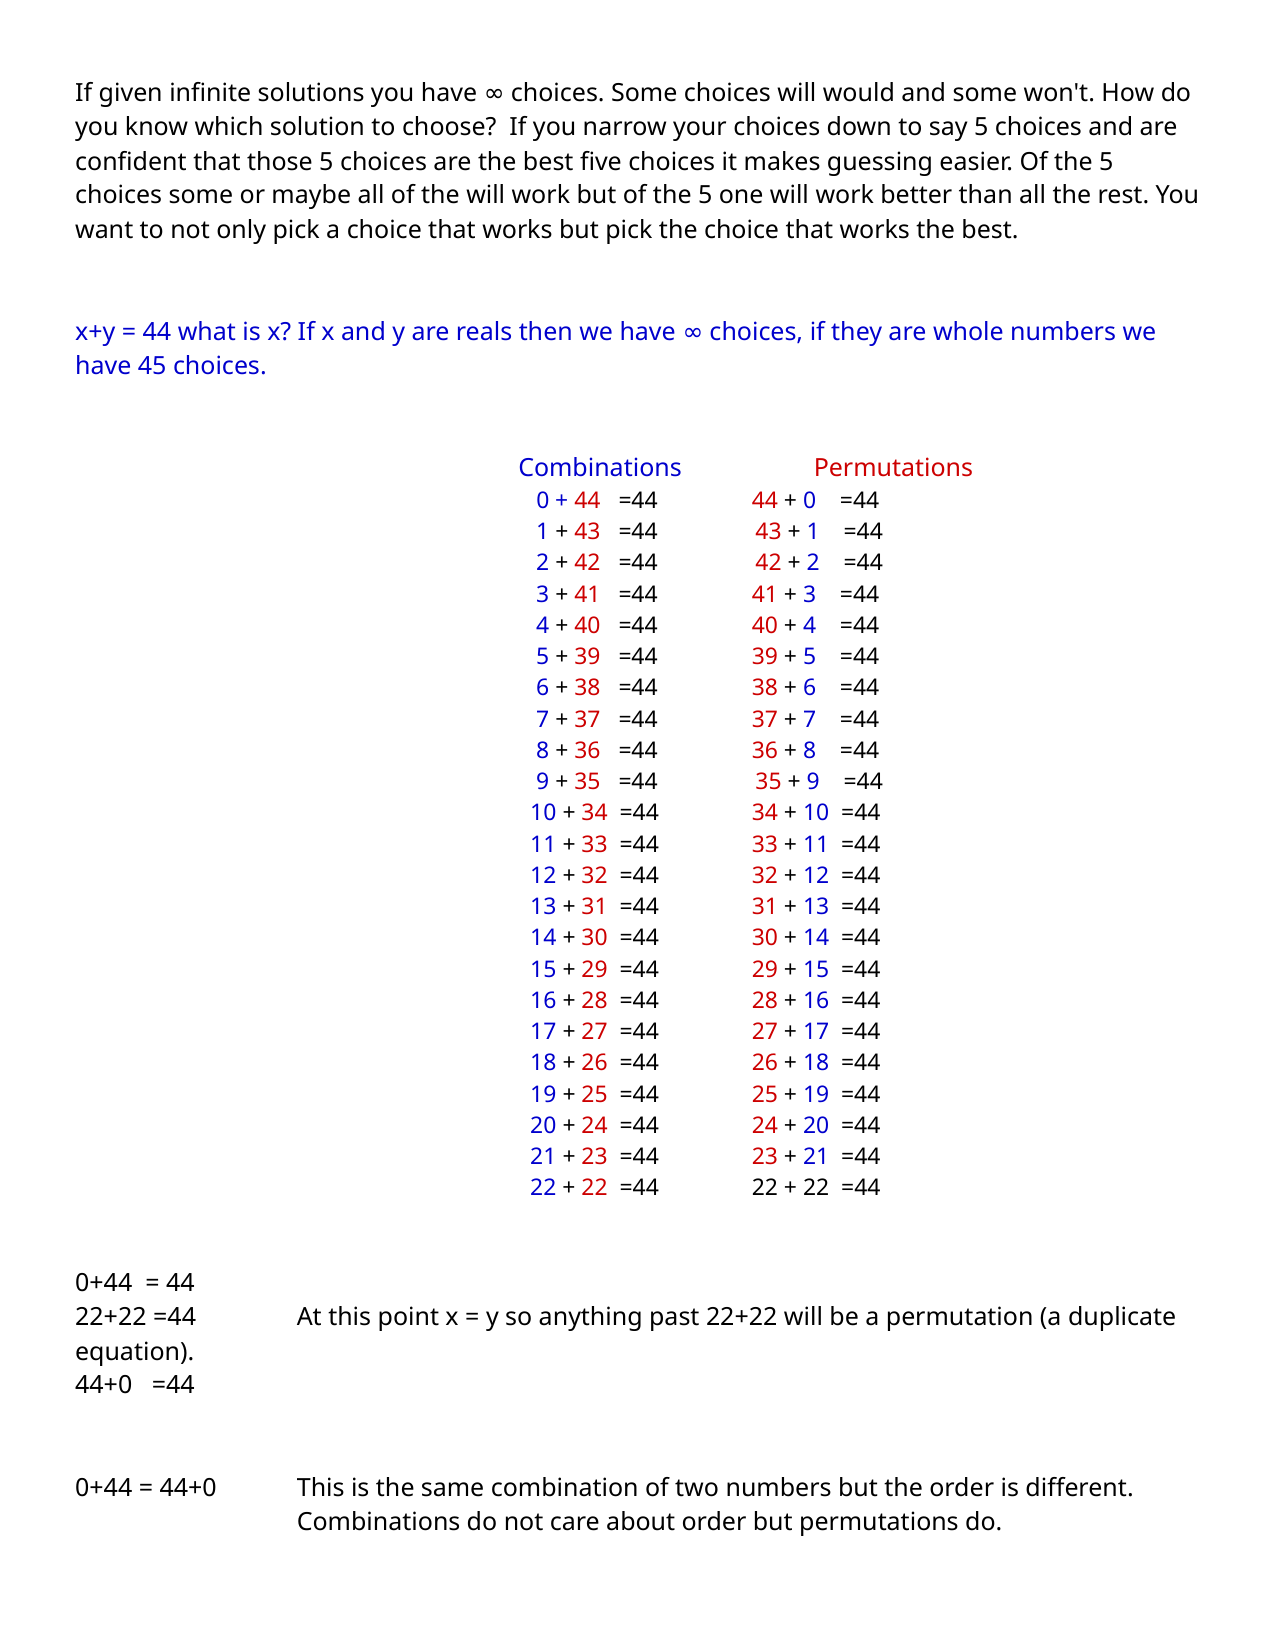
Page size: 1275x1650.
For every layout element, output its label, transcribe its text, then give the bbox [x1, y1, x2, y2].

text 19 + 25 =44 25 + 19 =44 [75, 1077, 1200, 1109]
text 7 + 37 =44 37 + 7 =44 [75, 702, 1200, 734]
text 4 + 40 =44 40 + 4 =44 [75, 609, 1200, 640]
text 22+22 =44 At this point x = y so anything past 22+22 will be a permutation (a duplicate equation). [75, 1299, 1200, 1367]
text 17 + 27 =44 27 + 17 =44 [75, 1015, 1200, 1046]
text 5 + 39 =44 39 + 5 =44 [75, 640, 1200, 671]
text 0 + 44 =44 44 + 0 =44 [75, 484, 1200, 515]
text 11 + 33 =44 33 + 11 =44 [75, 827, 1200, 859]
text 0+44 = 44+0 This is the same combination of two numbers but the order is different. [75, 1469, 1200, 1503]
text 10 + 34 =44 34 + 10 =44 [75, 796, 1200, 827]
text Combinations Permutations [75, 450, 1200, 484]
text 6 + 38 =44 38 + 6 =44 [75, 671, 1200, 702]
text 21 + 23 =44 23 + 21 =44 [75, 1140, 1200, 1171]
text 15 + 29 =44 29 + 15 =44 [75, 952, 1200, 984]
text 22 + 22 =44 22 + 22 =44 [75, 1171, 1200, 1202]
text 13 + 31 =44 31 + 13 =44 [75, 890, 1200, 921]
text 0+44 = 44 [75, 1265, 1200, 1299]
text 44+0 =44 [75, 1367, 1200, 1401]
text x+y = 44 what is x? If x and y are reals then we have ∞ choices, if they are whole numbers we have 45 choices. [75, 313, 1200, 382]
text 18 + 26 =44 26 + 18 =44 [75, 1046, 1200, 1077]
text 3 + 41 =44 41 + 3 =44 [75, 577, 1200, 609]
text 2 + 42 =44 42 + 2 =44 [75, 546, 1200, 577]
text 16 + 28 =44 28 + 16 =44 [75, 984, 1200, 1015]
text 20 + 24 =44 24 + 20 =44 [75, 1109, 1200, 1140]
text If given infinite solutions you have ∞ choices. Some choices will would and some won't. How do you know which solution to choose? If you narrow your choices down to say 5 choices and are confident that those 5 choices are the best five choices it makes guessing easier. Of the 5 choices some or maybe all of the will work but of the 5 one will work better than all the rest. You want to not only pick a choice that works but pick the choice that works the best. [75, 75, 1200, 245]
text 8 + 36 =44 36 + 8 =44 [75, 734, 1200, 765]
text 14 + 30 =44 30 + 14 =44 [75, 921, 1200, 952]
text Combinations do not care about order but permutations do. [75, 1503, 1200, 1537]
text 9 + 35 =44 35 + 9 =44 [75, 765, 1200, 796]
text 1 + 43 =44 43 + 1 =44 [75, 515, 1200, 546]
text 12 + 32 =44 32 + 12 =44 [75, 859, 1200, 890]
